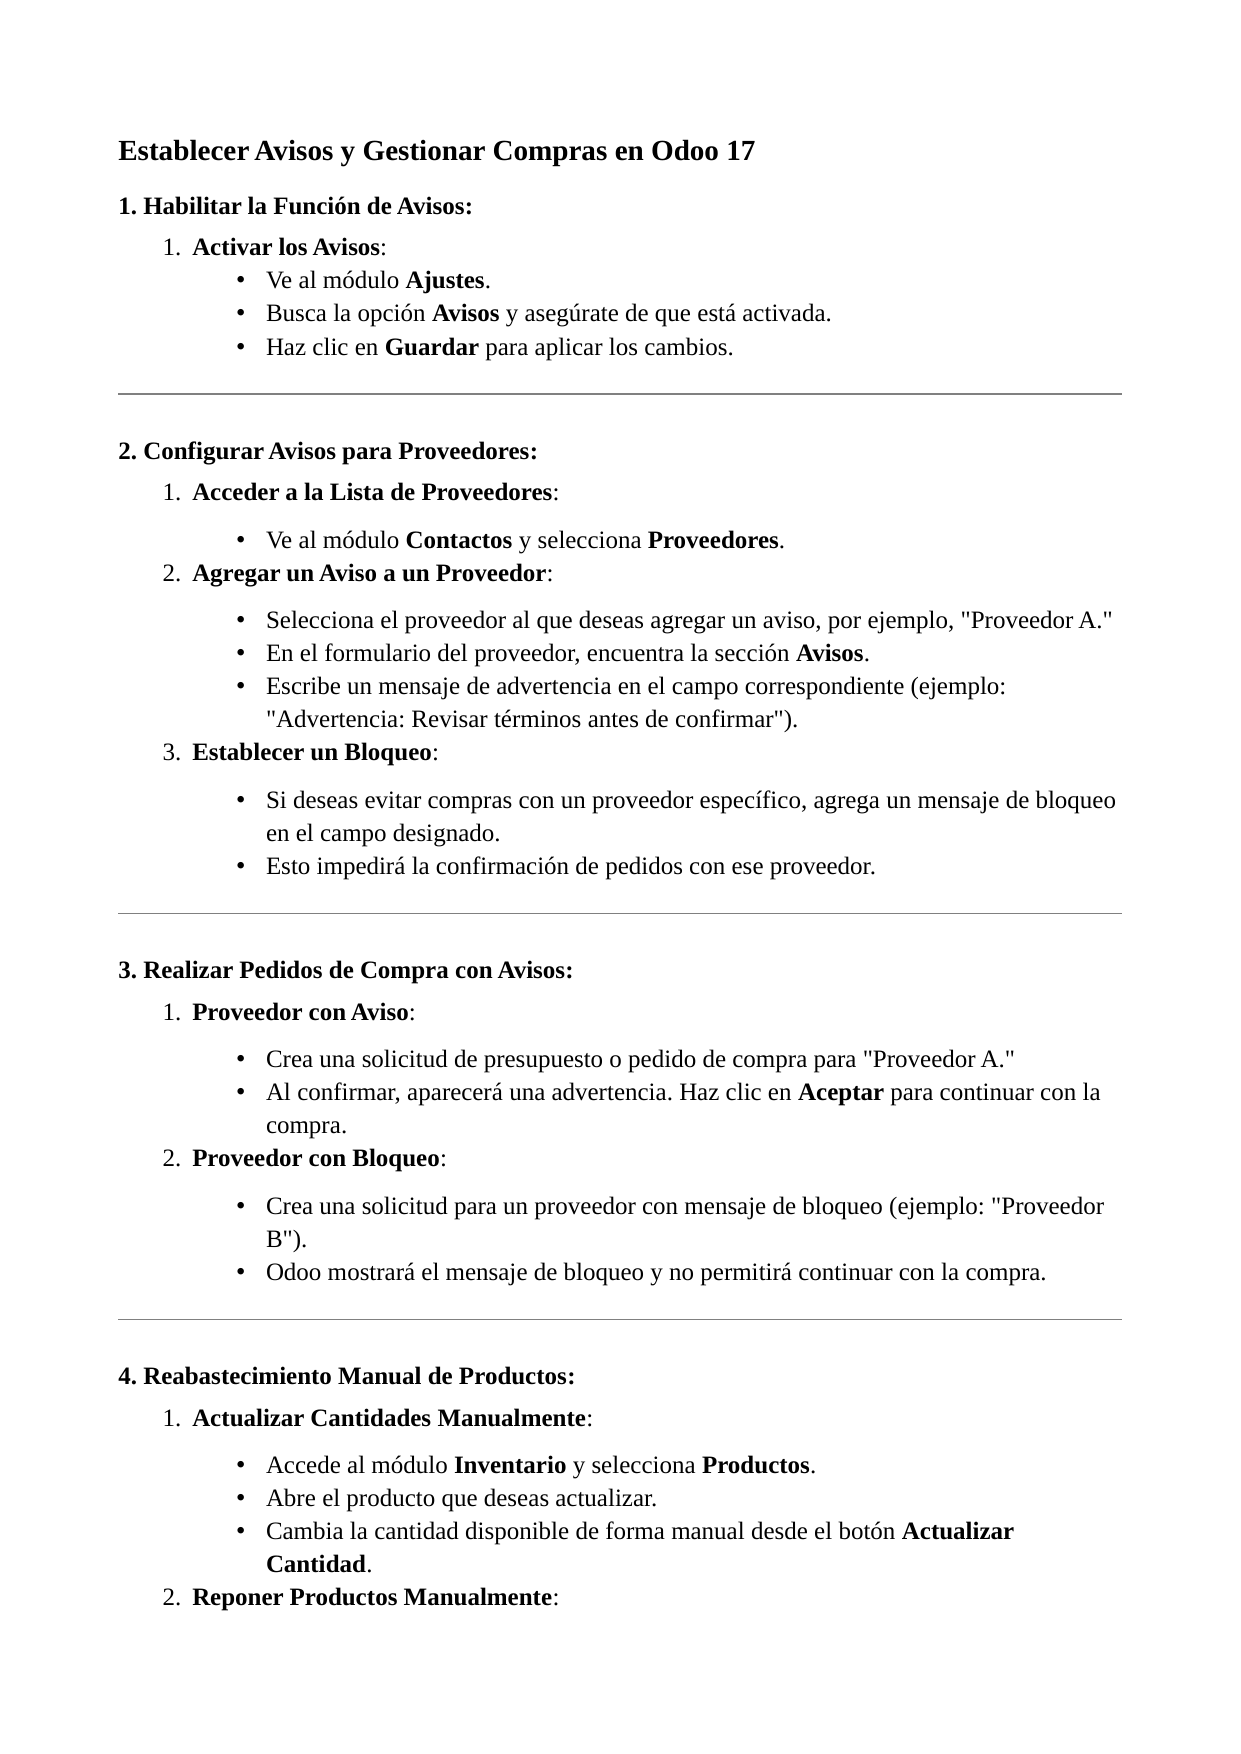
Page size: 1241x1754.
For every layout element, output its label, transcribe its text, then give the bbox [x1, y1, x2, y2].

subtitle 3. Realizar Pedidos de Compra con Avisos: [118, 956, 1122, 984]
list Abre el producto que deseas actualizar. [236, 1483, 1122, 1512]
subtitle Establecer Avisos y Gestionar Compras en Odoo 17 [118, 133, 1122, 166]
list Escribe un mensaje de advertencia en el campo correspondiente (ejemplo: "Advertencia: Revisar términos antes de confirmar"). [236, 671, 1122, 733]
list Reponer Productos Manualmente: [162, 1582, 1122, 1611]
subtitle 1. Habilitar la Función de Avisos: [118, 191, 1122, 220]
list Crea una solicitud para un proveedor con mensaje de bloqueo (ejemplo: "Proveedor B"). [236, 1191, 1122, 1253]
list En el formulario del proveedor, encuentra la sección Avisos. [236, 638, 1122, 667]
subtitle 4. Reabastecimiento Manual de Productos: [118, 1361, 1122, 1390]
list Si deseas evitar compras con un proveedor específico, agrega un mensaje de bloqueo en el campo designado. [236, 785, 1122, 847]
list Esto impedirá la confirmación de pedidos con ese proveedor. [236, 851, 1122, 880]
list Selecciona el proveedor al que deseas agregar un aviso, por ejemplo, "Proveedor A." [236, 605, 1122, 634]
list Proveedor con Aviso: [162, 997, 1122, 1026]
list Proveedor con Bloqueo: [162, 1143, 1122, 1172]
list Busca la opción Avisos y asegúrate de que está activada. [236, 298, 1122, 327]
list Acceder a la Lista de Proveedores: [162, 477, 1122, 506]
list Activar los Avisos: [162, 232, 1122, 261]
list Cambia la cantidad disponible de forma manual desde el botón Actualizar Cantidad. [236, 1516, 1122, 1578]
list Establecer un Bloqueo: [162, 737, 1122, 766]
list Ve al módulo Contactos y selecciona Proveedores. [236, 525, 1122, 553]
list Odoo mostrará el mensaje de bloqueo y no permitirá continuar con la compra. [236, 1257, 1122, 1286]
list Accede al módulo Inventario y selecciona Productos. [236, 1450, 1122, 1479]
list Actualizar Cantidades Manualmente: [162, 1403, 1122, 1431]
list Ve al módulo Ajustes. [236, 266, 1122, 294]
list Crea una solicitud de presupuesto o pedido de compra para "Proveedor A." [236, 1044, 1122, 1073]
subtitle 2. Configurar Avisos para Proveedores: [118, 436, 1122, 465]
list Haz clic en Guardar para aplicar los cambios. [236, 332, 1122, 360]
list Agregar un Aviso a un Proveedor: [162, 558, 1122, 587]
list Al confirmar, aparecerá una advertencia. Haz clic en Aceptar para continuar con la compra. [236, 1077, 1122, 1139]
